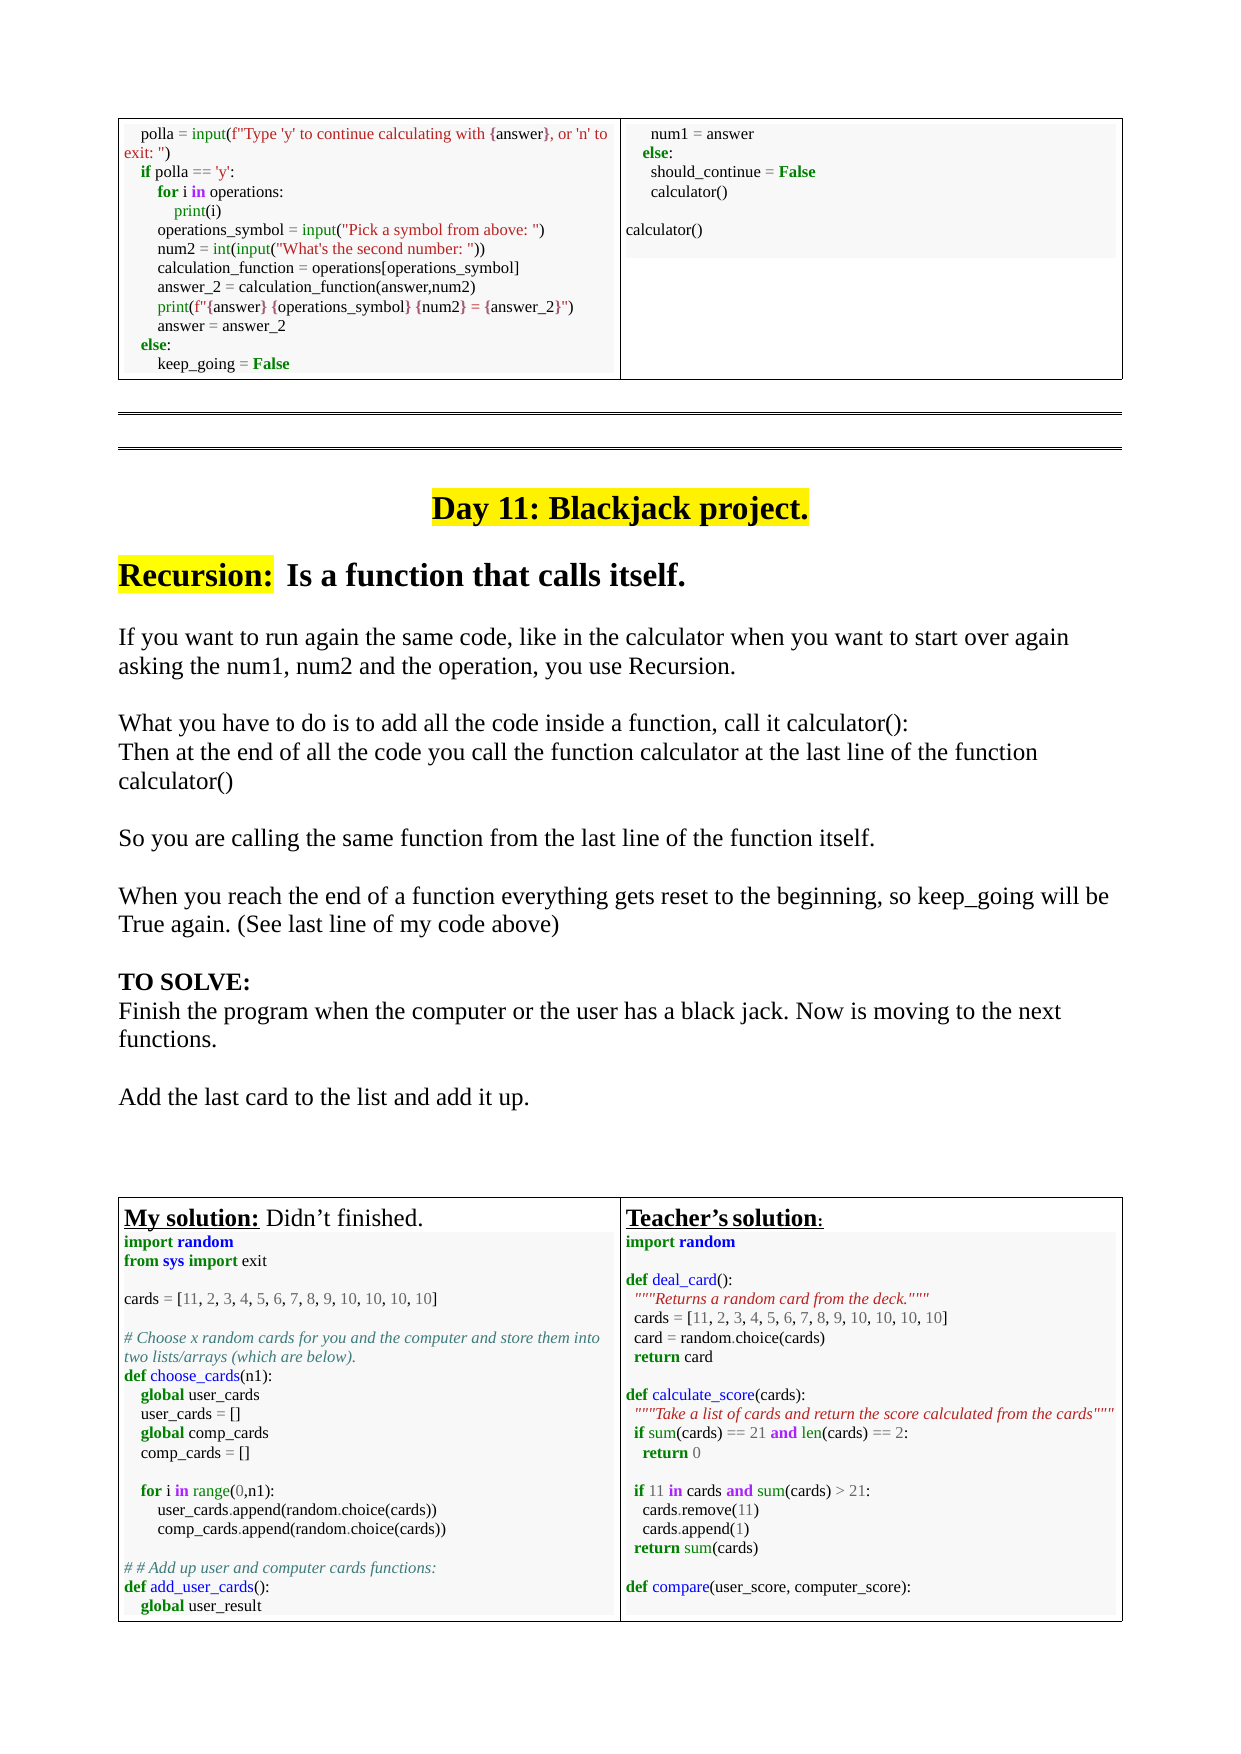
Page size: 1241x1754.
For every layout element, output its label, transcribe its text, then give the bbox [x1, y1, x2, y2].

text So you are calling the same function from the last line of the function itself. [118, 823, 1122, 852]
text Then at the end of all the code you call the function calculator at the last line of the function calculator() [118, 737, 1122, 794]
table_header num1 = answer else: should_continue = False calculator() calculator() [621, 119, 1122, 379]
table_header Teacher’s solution: import random def deal_card(): """Returns a random card from the deck.""" cards = [11, 2, 3, 4, 5, 6, 7, 8, 9, 10, 10, 10, 10] card = random.choice(cards) return card def calculate_score(cards): """Take a list of cards and return the score calculated from the cards""" if sum(cards) == 21 and len(cards) == 2: return 0 if 11 in cards and sum(cards) > 21: cards.remove(11) cards.append(1) return sum(cards) def compare(user_score, computer_score): [621, 1198, 1122, 1621]
text Day 11: Blackjack project. [118, 488, 1122, 526]
table_header polla = input(f"Type 'y' to continue calculating with {answer}, or 'n' to exit: ") if polla == 'y': for i in operations: print(i) operations_symbol = input("Pick a symbol from above: ") num2 = int(input("What's the second number: ")) calculation_function = operations[operations_symbol] answer_2 = calculation_function(answer,num2) print(f"{answer} {operations_symbol} {num2} = {answer_2}") answer = answer_2 else: keep_going = False [119, 119, 620, 379]
text Finish the program when the computer or the user has a black jack. Now is moving to the next functions. [118, 996, 1122, 1053]
text Recursion: Is a function that calls itself. [118, 555, 1122, 593]
text TO SOLVE: [118, 967, 1122, 996]
table_header My solution: Didn’t finished. import random from sys import exit cards = [11, 2, 3, 4, 5, 6, 7, 8, 9, 10, 10, 10, 10] # Choose x random cards for you and the computer and store them into two lists/arrays (which are below). def choose_cards(n1): global user_cards user_cards = [] global comp_cards comp_cards = [] for i in range(0,n1): user_cards.append(random.choice(cards)) comp_cards.append(random.choice(cards)) # # Add up user and computer cards functions: def add_user_cards(): global user_result [119, 1198, 620, 1621]
text Add the last card to the list and add it up. [118, 1082, 1122, 1111]
text If you want to run again the same code, like in the calculator when you want to start over again asking the num1, num2 and the operation, you use Recursion. [118, 622, 1122, 679]
text When you reach the end of a function everything gets reset to the beginning, so keep_going will be True again. (See last line of my code above) [118, 881, 1122, 938]
text What you have to do is to add all the code inside a function, call it calculator(): [118, 708, 1122, 737]
